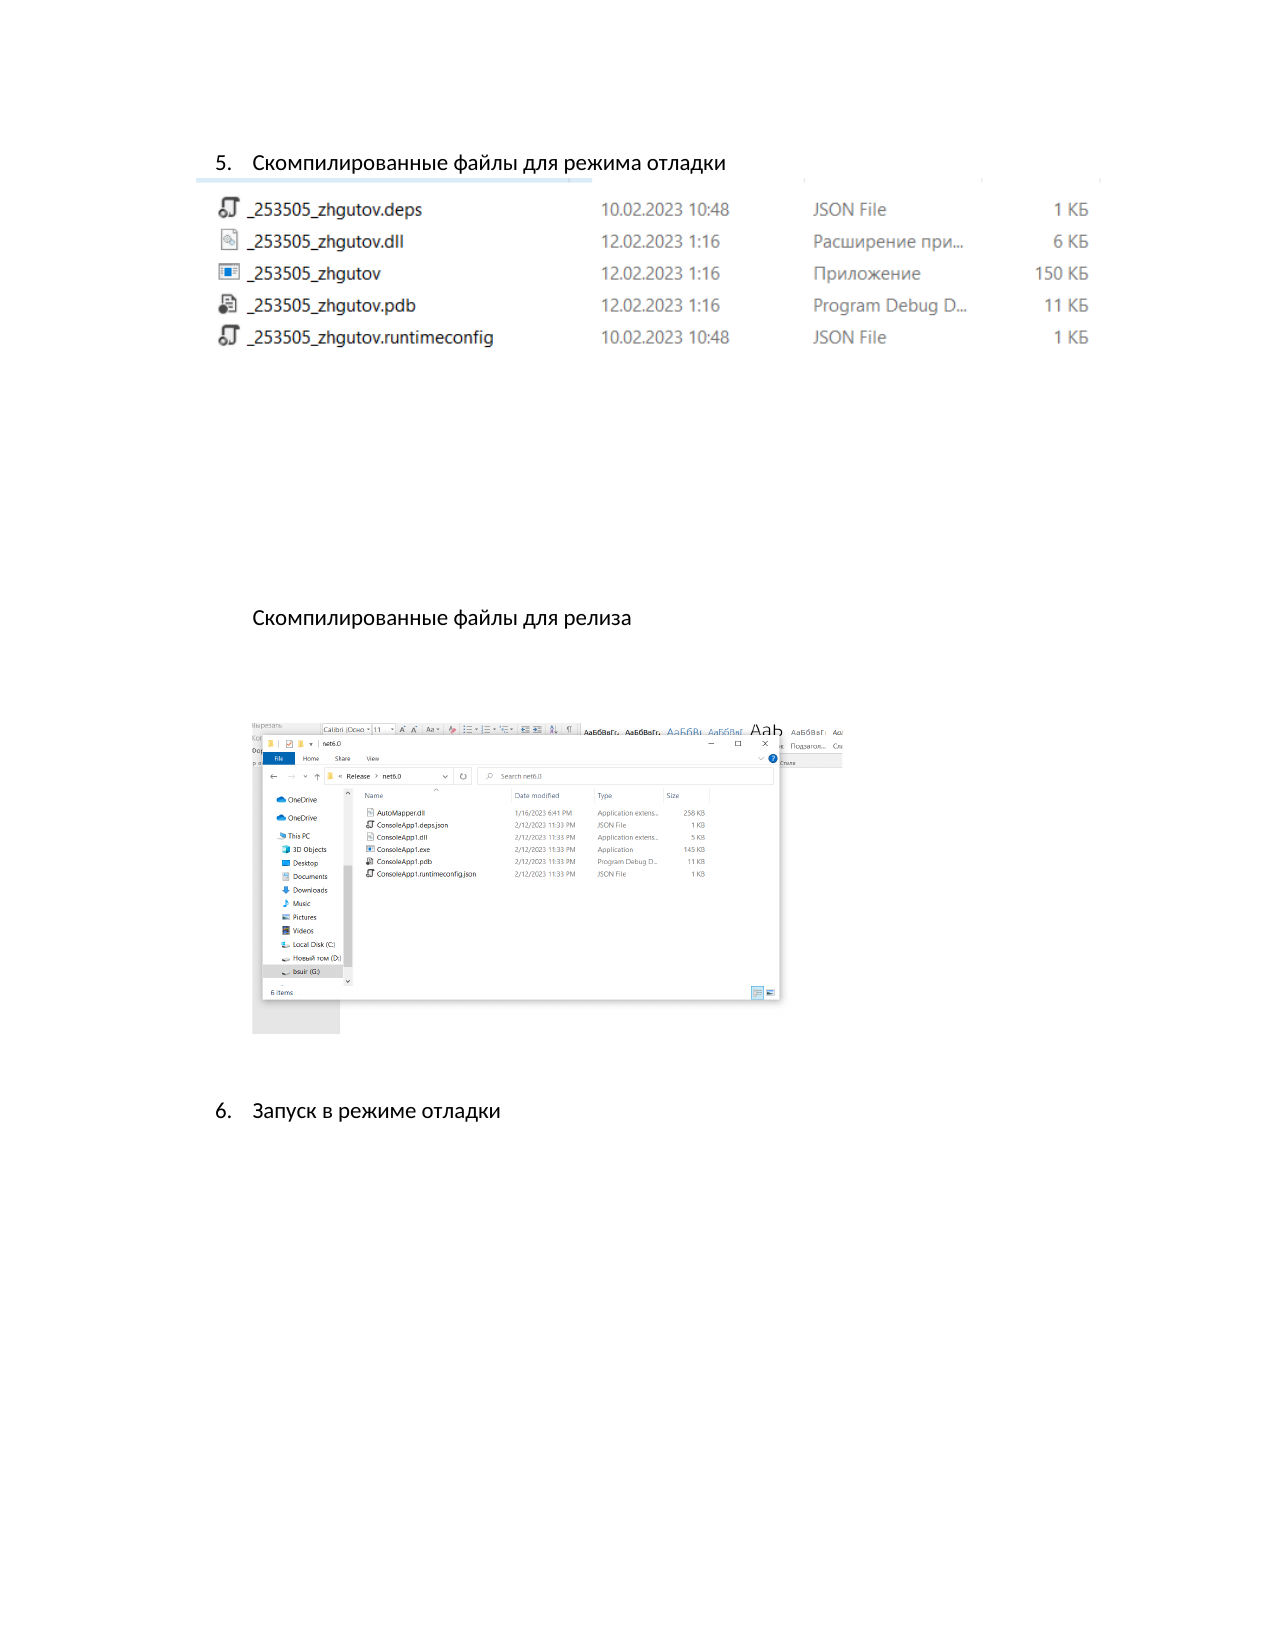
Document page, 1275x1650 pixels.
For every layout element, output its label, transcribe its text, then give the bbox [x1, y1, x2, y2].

list Скомпилированные файлы для релиза [252, 603, 1186, 631]
list Скомпилированные файлы для режима отладки [215, 148, 1186, 176]
picture [196, 178, 1168, 417]
picture [252, 723, 714, 1034]
list Запуск в режиме отладки [215, 1097, 1186, 1124]
